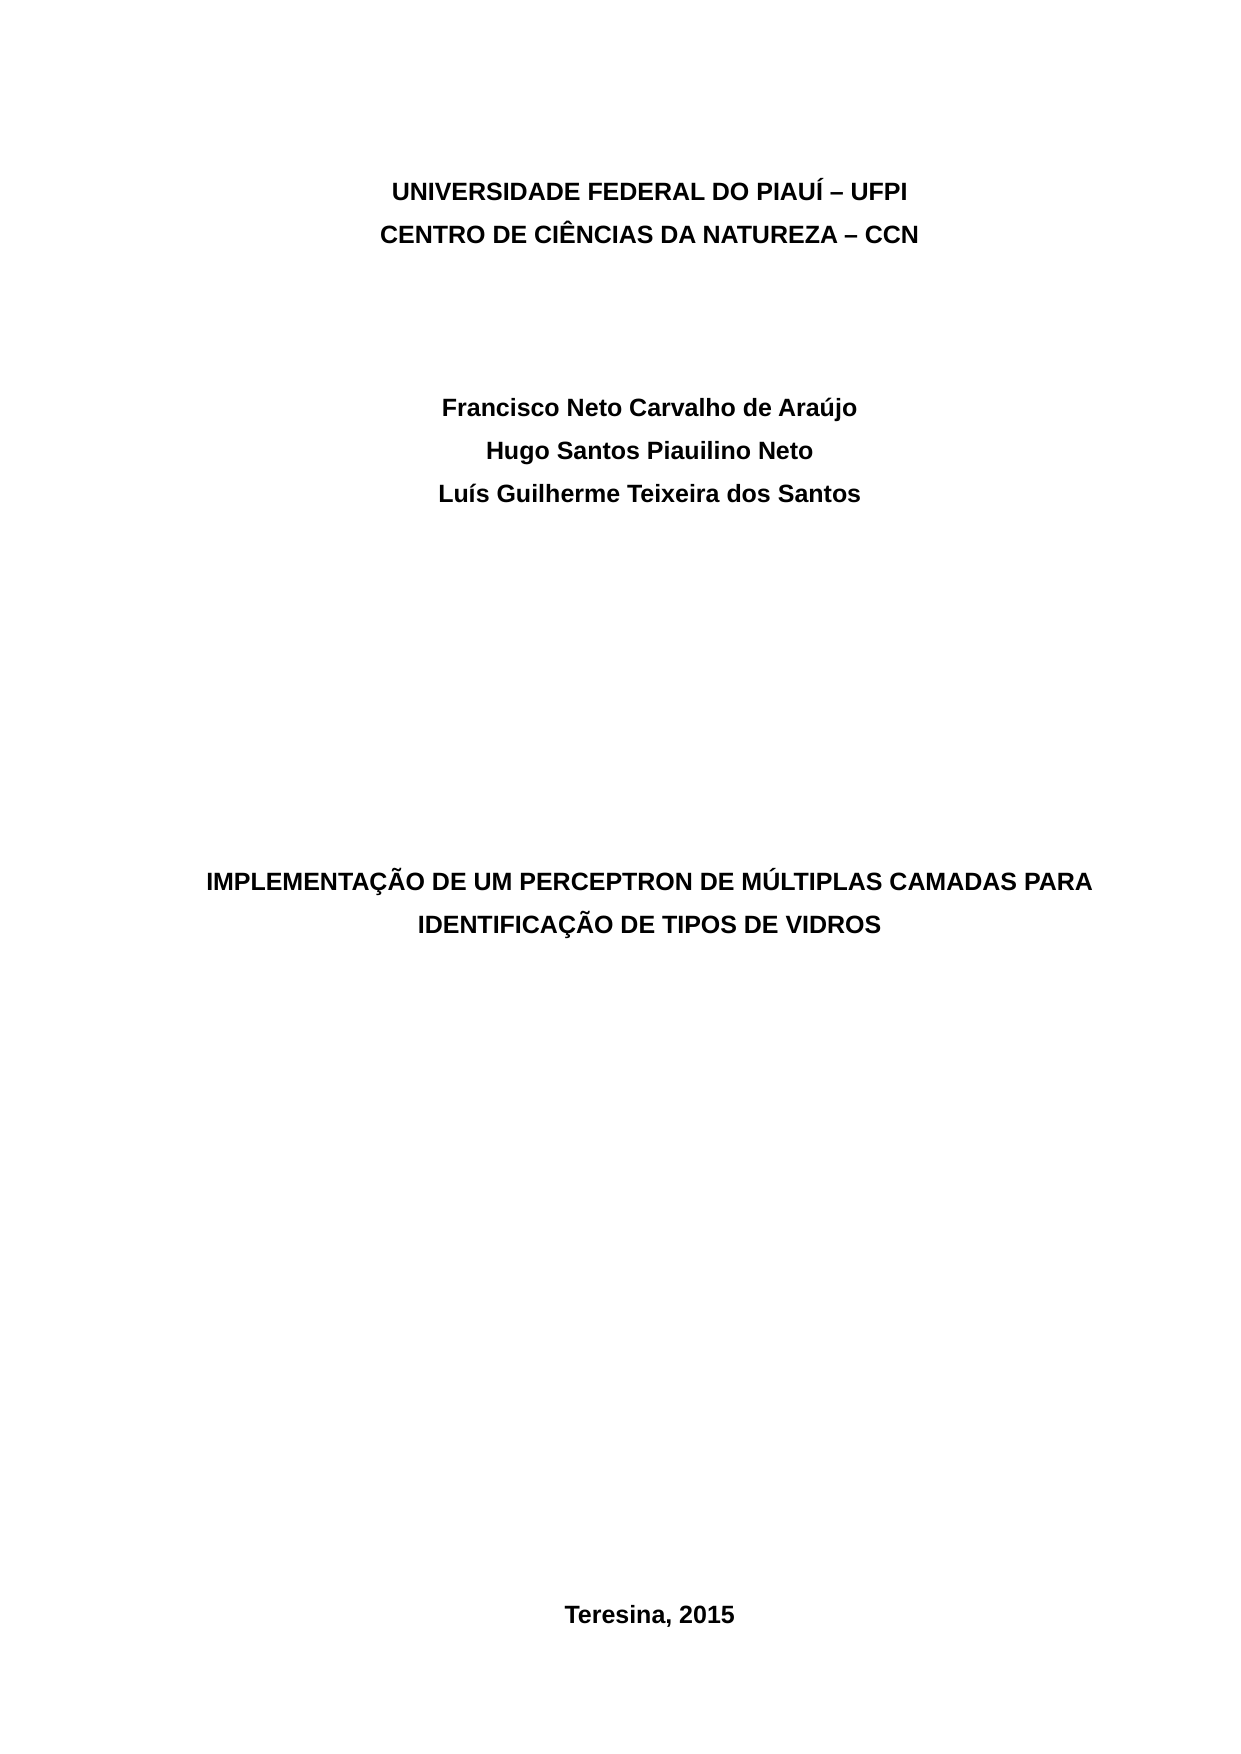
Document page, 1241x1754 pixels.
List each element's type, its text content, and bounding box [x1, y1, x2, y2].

text UNIVERSIDADE FEDERAL DO PIAUÍ – UFPI [177, 177, 1122, 206]
text IMPLEMENTAÇÃO DE UM PERCEPTRON DE MÚLTIPLAS CAMADAS PARA IDENTIFICAÇÃO DE TIPOS DE VIDROS [177, 867, 1122, 939]
text CENTRO DE CIÊNCIAS DA NATUREZA – CCN [177, 220, 1122, 249]
text Francisco Neto Carvalho de Araújo [177, 393, 1122, 422]
text Teresina, 2015 [177, 1600, 1122, 1629]
text Luís Guilherme Teixeira dos Santos [177, 479, 1122, 508]
text Hugo Santos Piauilino Neto [177, 436, 1122, 465]
